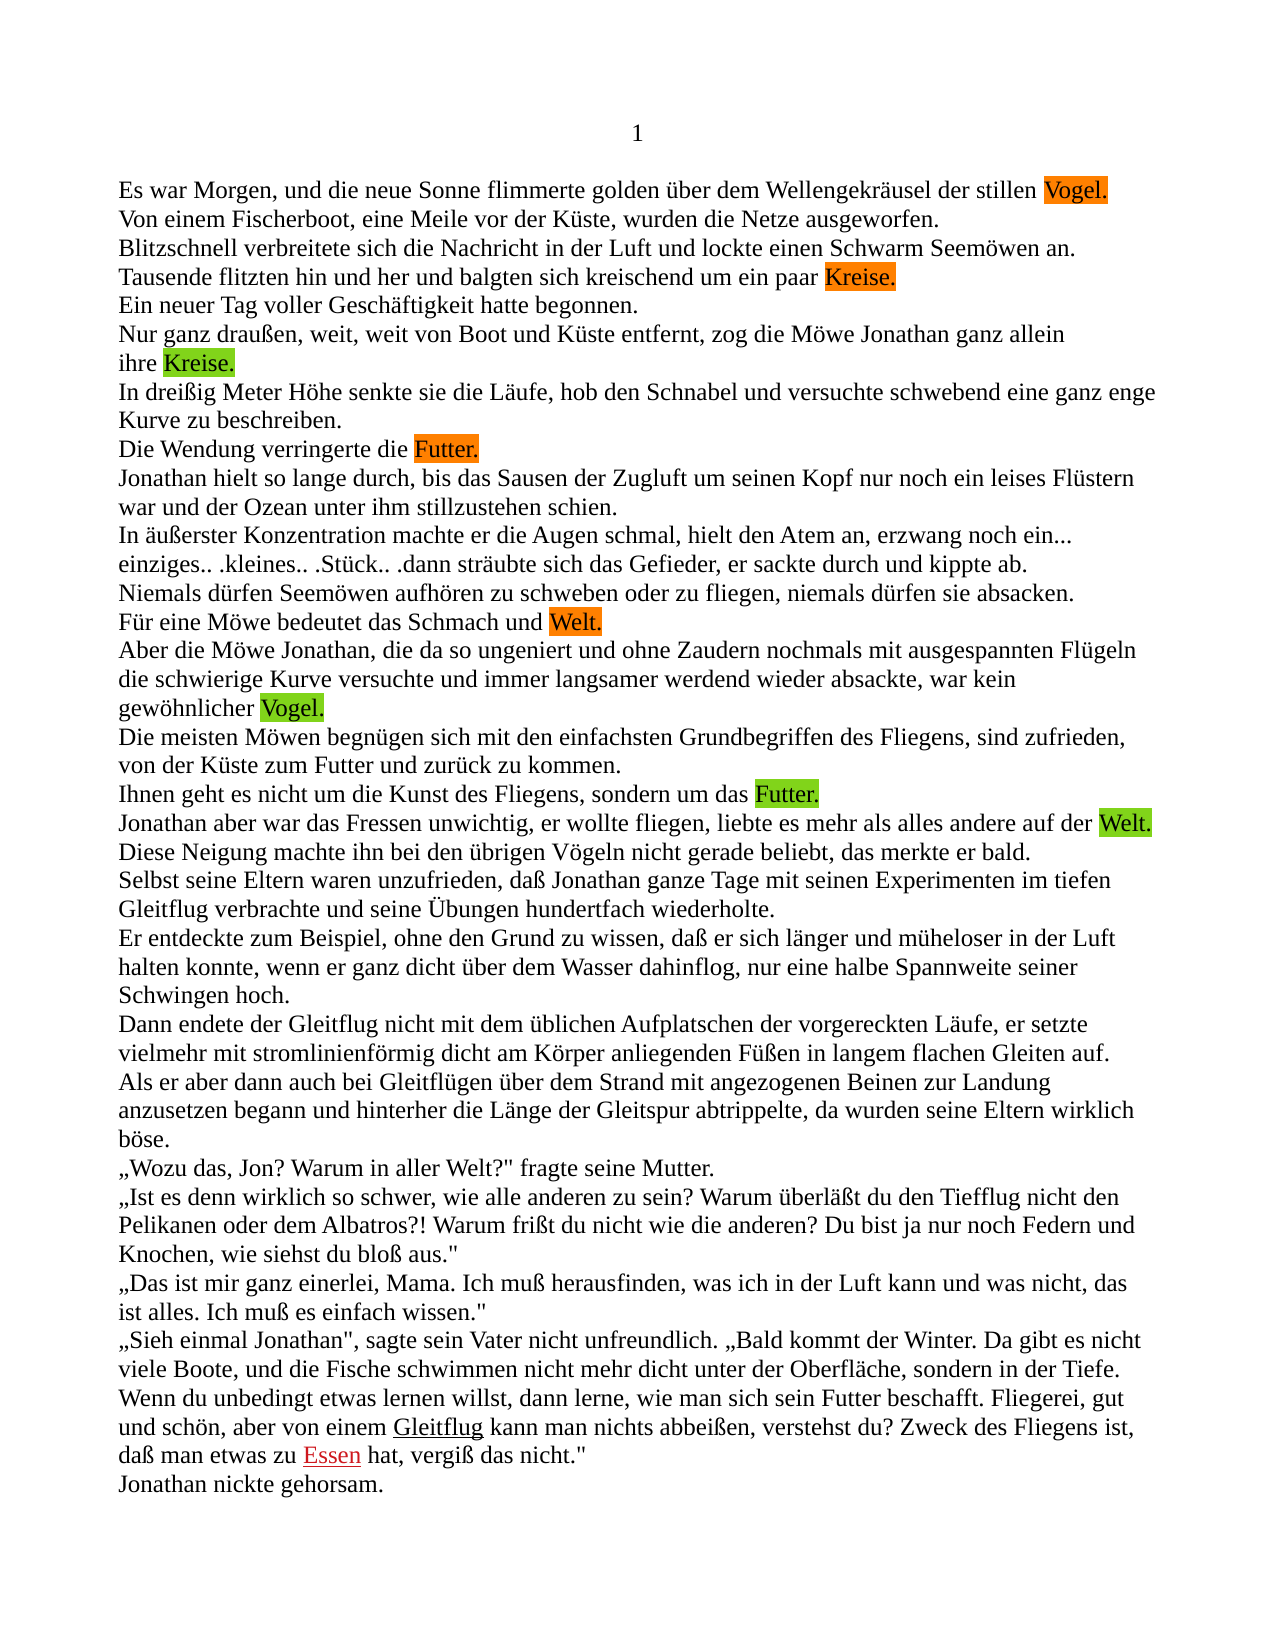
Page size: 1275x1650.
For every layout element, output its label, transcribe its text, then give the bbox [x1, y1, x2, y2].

text Jonathan hielt so lange durch, bis das Sausen der Zugluft um seinen Kopf nur noch ein leises Flüstern war und der Ozean unter ihm stillzustehen schien. [118, 463, 1157, 521]
text Aber die Möwe Jonathan, die da so ungeniert und ohne Zaudern nochmals mit ausgespannten Flügeln die schwierige Kurve versuchte und immer langsamer werdend wieder absackte, war kein gewöhnlicher Vogel. [118, 636, 1157, 722]
text „Das ist mir ganz einerlei, Mama. Ich muß herausfinden, was ich in der Luft kann und was nicht, das ist alles. Ich muß es einfach wissen." [118, 1268, 1157, 1326]
text Jonathan aber war das Fressen unwichtig, er wollte fliegen, liebte es mehr als alles andere auf der Welt. Diese Neigung machte ihn bei den übrigen Vögeln nicht gerade beliebt, das merkte er bald. [118, 808, 1157, 866]
text Niemals dürfen Seemöwen aufhören zu schweben oder zu fliegen, niemals dürfen sie absacken. [118, 578, 1157, 607]
text Ein neuer Tag voller Geschäftigkeit hatte begonnen. [118, 291, 1157, 319]
text Die Wendung verringerte die Futter. [118, 434, 1157, 463]
text vielmehr mit stromlinienförmig dicht am Körper anliegenden Füßen in langem flachen Gleiten auf. [118, 1038, 1157, 1067]
text „Ist es denn wirklich so schwer, wie alle anderen zu sein? Warum überläßt du den Tiefflug nicht den [118, 1182, 1157, 1211]
text Ihnen geht es nicht um die Kunst des Fliegens, sondern um das Futter. [118, 779, 1157, 808]
text Die meisten Möwen begnügen sich mit den einfachsten Grundbegriffen des Fliegens, sind zufrieden, von der Küste zum Futter und zurück zu kommen. [118, 722, 1157, 779]
text Pelikanen oder dem Albatros?! Warum frißt du nicht wie die anderen? Du bist ja nur noch Federn und Knochen, wie siehst du bloß aus." [118, 1211, 1157, 1268]
text Für eine Möwe bedeutet das Schmach und Welt. [118, 607, 1157, 636]
text In äußerster Konzentration machte er die Augen schmal, hielt den Atem an, erzwang noch ein... einziges.. .kleines.. .Stück.. .dann sträubte sich das Gefieder, er sackte durch und kippte ab. [118, 521, 1157, 578]
text In dreißig Meter Höhe senkte sie die Läufe, hob den Schnabel und versuchte schwebend eine ganz enge Kurve zu beschreiben. [118, 377, 1157, 434]
text ihre Kreise. [118, 348, 1157, 377]
text Er entdeckte zum Beispiel, ohne den Grund zu wissen, daß er sich länger und müheloser in der Luft halten konnte, wenn er ganz dicht über dem Wasser dahinflog, nur eine halbe Spannweite seiner Schwingen hoch. [118, 923, 1157, 1009]
text Nur ganz draußen, weit, weit von Boot und Küste entfernt, zog die Möwe Jonathan ganz allein [118, 319, 1157, 348]
text Selbst seine Eltern waren unzufrieden, daß Jonathan ganze Tage mit seinen Experimenten im tiefen Gleitflug verbrachte und seine Übungen hundertfach wiederholte. [118, 866, 1157, 923]
text Jonathan nickte gehorsam. [118, 1469, 1157, 1498]
text Dann endete der Gleitflug nicht mit dem üblichen Aufplatschen der vorgereckten Läufe, er setzte [118, 1009, 1157, 1038]
text Blitzschnell verbreitete sich die Nachricht in der Luft und lockte einen Schwarm Seemöwen an. Tausende flitzten hin und her und balgten sich kreischend um ein paar Kreise. [118, 233, 1157, 291]
text 1 [118, 118, 1157, 147]
text „Wozu das, Jon? Warum in aller Welt?" fragte seine Mutter. [118, 1153, 1157, 1182]
text Als er aber dann auch bei Gleitflügen über dem Strand mit angezogenen Beinen zur Landung anzusetzen begann und hinterher die Länge der Gleitspur abtrippelte, da wurden seine Eltern wirklich böse. [118, 1067, 1157, 1153]
text Es war Morgen, und die neue Sonne flimmerte golden über dem Wellengekräusel der stillen Vogel. [118, 176, 1157, 204]
text Von einem Fischerboot, eine Meile vor der Küste, wurden die Netze ausgeworfen. [118, 204, 1157, 233]
text „Sieh einmal Jonathan", sagte sein Vater nicht unfreundlich. „Bald kommt der Winter. Da gibt es nicht viele Boote, und die Fische schwimmen nicht mehr dicht unter der Oberfläche, sondern in der Tiefe. Wenn du unbedingt etwas lernen willst, dann lerne, wie man sich sein Futter beschafft. Fliegerei, gut und schön, aber von einem Gleitflug kann man nichts abbeißen, verstehst du? Zweck des Fliegens ist, daß man etwas zu Essen hat, vergiß das nicht." [118, 1326, 1157, 1469]
